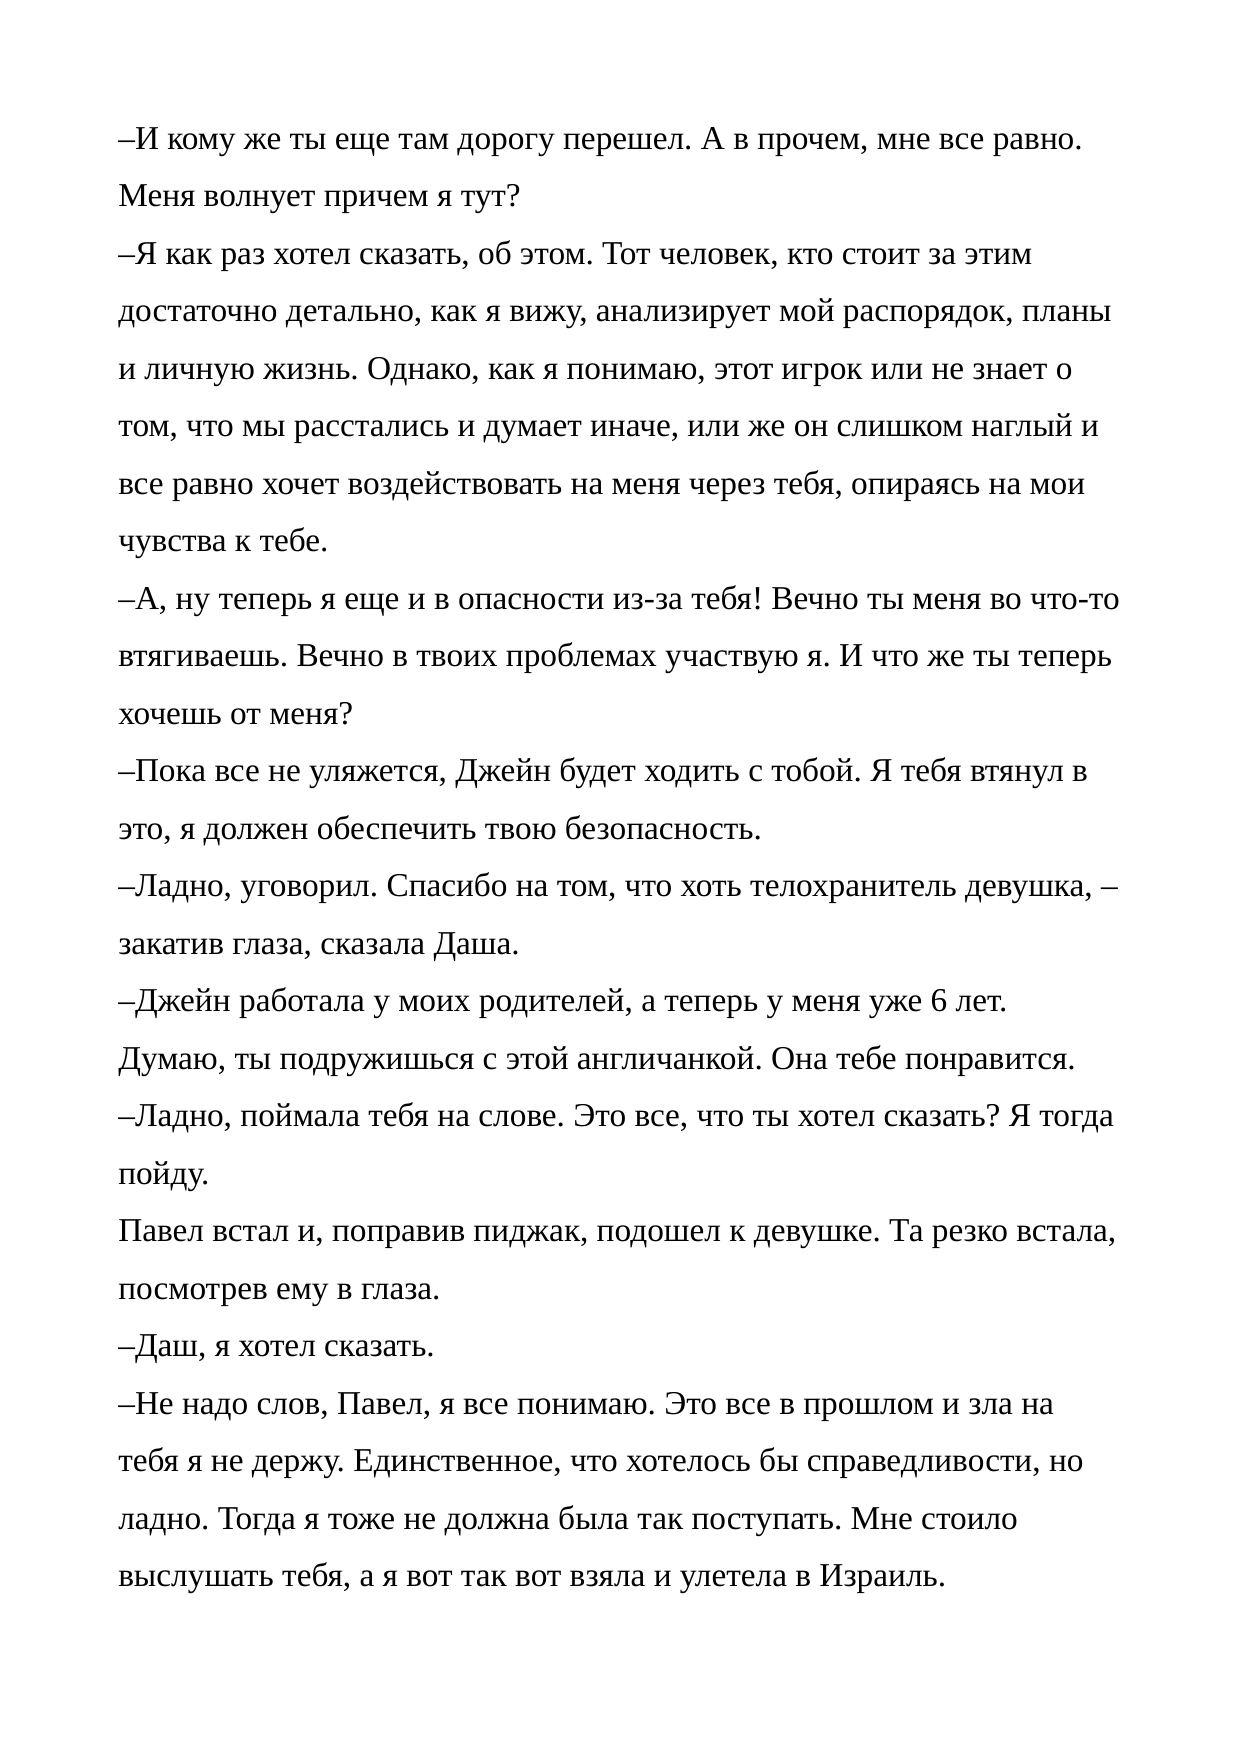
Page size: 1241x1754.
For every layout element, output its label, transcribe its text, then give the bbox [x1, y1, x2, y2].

text –Я как раз хотел сказать, об этом. Тот человек, кто стоит за этим достаточно детально, как я вижу, анализирует мой распорядок, планы и личную жизнь. Однако, как я понимаю, этот игрок или не знает о том, что мы расстались и думает иначе, или же он слишком наглый и все равно хочет воздействовать на меня через тебя, опираясь на мои чувства к тебе. [118, 233, 1122, 559]
text –Джейн работала у моих родителей, а теперь у меня уже 6 лет. Думаю, ты подружишься с этой англичанкой. Она тебе понравится. [118, 981, 1122, 1076]
text –Ладно, поймала тебя на слове. Это все, что ты хотел сказать? Я тогда пойду. [118, 1096, 1122, 1191]
text –Пока все не уляжется, Джейн будет ходить с тобой. Я тебя втянул в это, я должен обеспечить твою безопасность. [118, 751, 1122, 846]
text Павел встал и, поправив пиджак, подошел к девушке. Та резко встала, посмотрев ему в глаза. [118, 1211, 1122, 1306]
text –Даш, я хотел сказать. [118, 1326, 1122, 1364]
text –Ладно, уговорил. Спасибо на том, что хоть телохранитель девушка, – закатив глаза, сказала Даша. [118, 866, 1122, 961]
text –И кому же ты еще там дорогу перешел. А в прочем, мне все равно. Меня волнует причем я тут? [118, 118, 1122, 214]
text –А, ну теперь я еще и в опасности из-за тебя! Вечно ты меня во что-то втягиваешь. Вечно в твоих проблемах участвую я. И что же ты теперь хочешь от меня? [118, 578, 1122, 731]
text –Не надо слов, Павел, я все понимаю. Это все в прошлом и зла на тебя я не держу. Единственное, что хотелось бы справедливости, но ладно. Тогда я тоже не должна была так поступать. Мне стоило выслушать тебя, а я вот так вот взяла и улетела в Израиль. [118, 1383, 1122, 1594]
